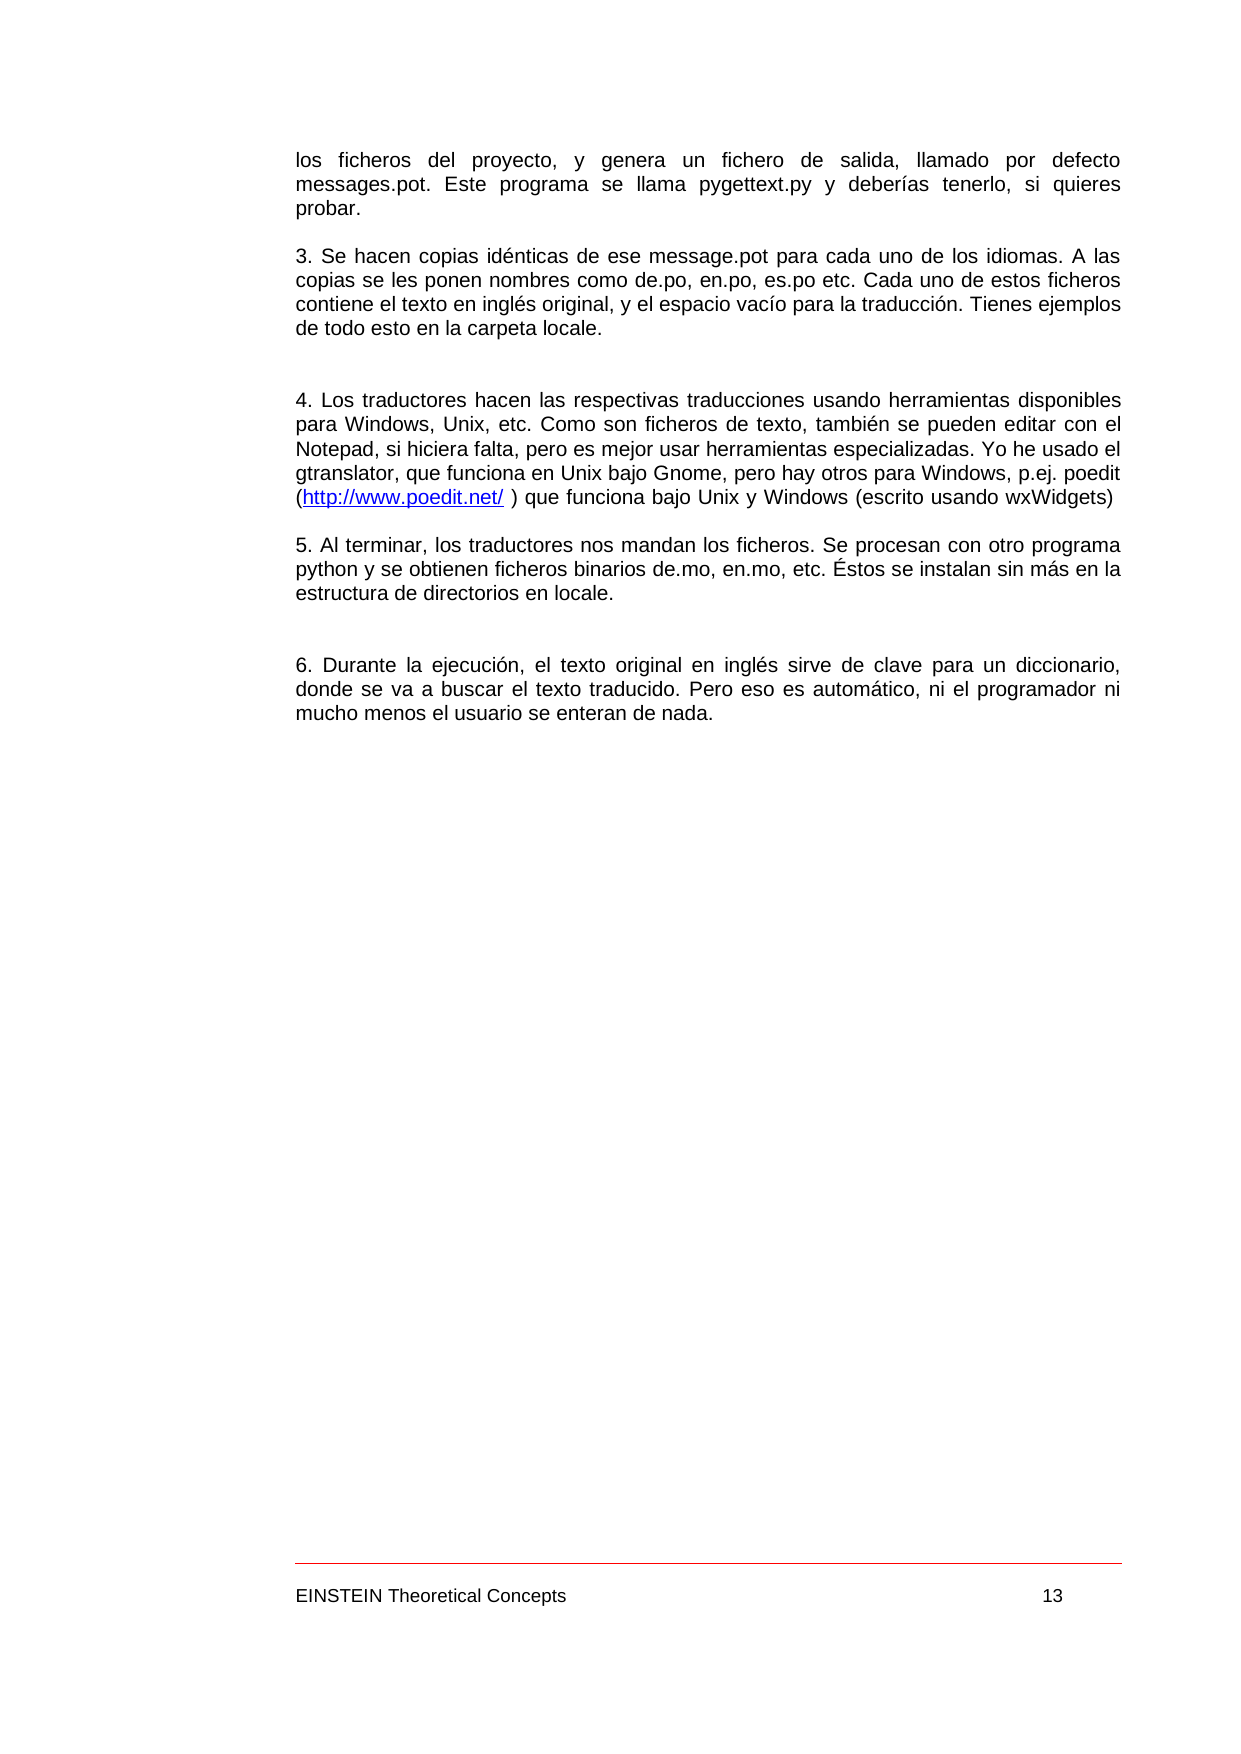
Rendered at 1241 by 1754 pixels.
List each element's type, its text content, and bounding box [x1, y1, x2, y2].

text los ficheros del proyecto, y genera un fichero de salida, llamado por defecto messages.pot. Este programa se llama pygettext.py y deberías tenerlo, si quieres probar. 3. Se hacen copias idénticas de ese message.pot para cada uno de los idiomas. A las copias se les ponen nombres como de.po, en.po, es.po etc. Cada uno de estos ficheros contiene el texto en inglés original, y el espacio vacío para la traducción. Tienes ejemplos de todo esto en la carpeta locale. [295, 148, 1122, 340]
text 6. Durante la ejecución, el texto original en inglés sirve de clave para un diccionario, donde se va a buscar el texto traducido. Pero eso es automático, ni el programador ni mucho menos el usuario se enteran de nada. [295, 605, 1122, 725]
text 4. Los traductores hacen las respectivas traducciones usando herramientas disponibles para Windows, Unix, etc. Como son ficheros de texto, también se pueden editar con el Notepad, si hiciera falta, pero es mejor usar herramientas especializadas. Yo he usado el gtranslator, que funciona en Unix bajo Gnome, pero hay otros para Windows, p.ej. poedit (http://www.poedit.net/ ) que funciona bajo Unix y Windows (escrito usando wxWidgets) 5. Al terminar, los traductores nos mandan los ficheros. Se procesan con otro programa python y se obtienen ficheros binarios de.mo, en.mo, etc. Éstos se instalan sin más en la estructura de directorios en locale. [295, 340, 1122, 605]
